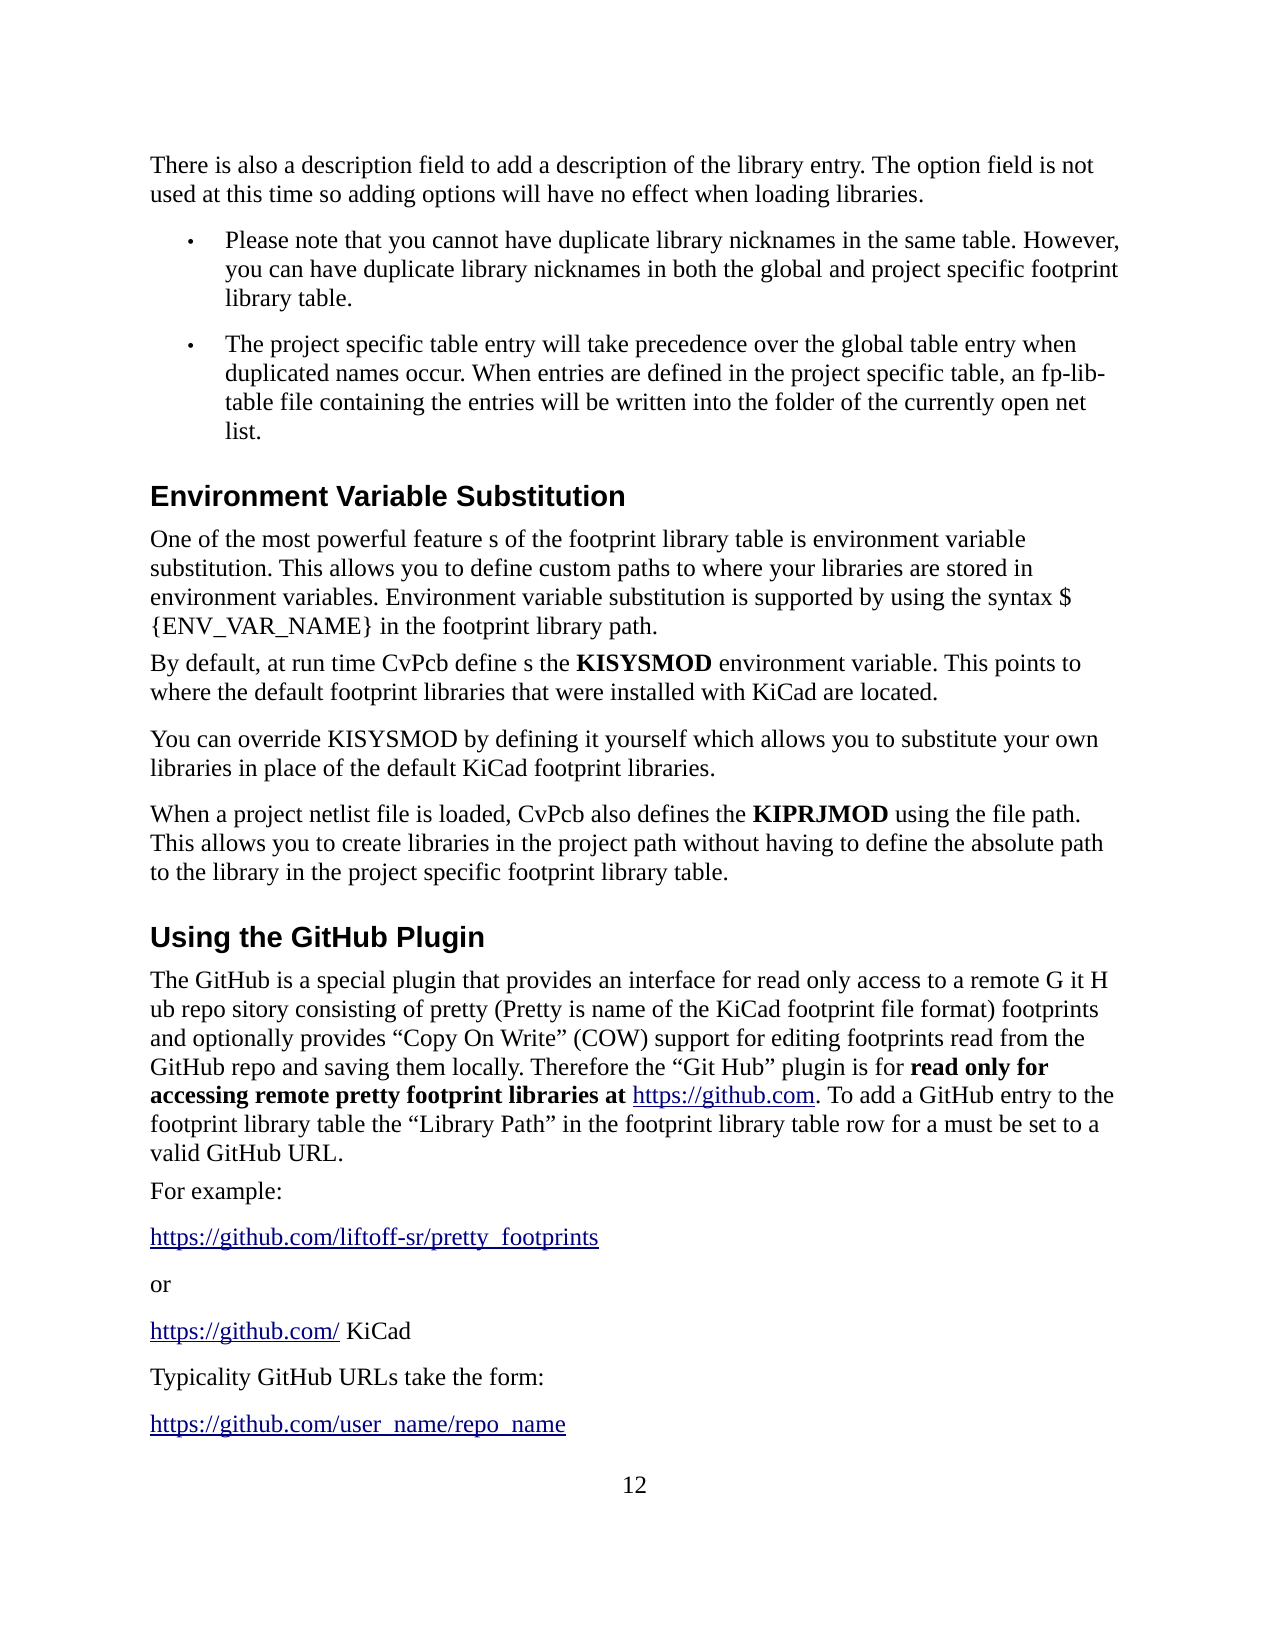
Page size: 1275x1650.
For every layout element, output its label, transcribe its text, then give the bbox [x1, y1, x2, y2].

text The GitHub is a special plugin that provides an interface for read only access to a remote G it H ub repo sitory consisting of pretty (Pretty is name of the KiCad footprint file format) footprints and optionally provides “Copy On Write” (COW) support for editing footprints read from the GitHub repo and saving them locally. Therefore the “Git Hub” plugin is for read only for accessing remote pretty footprint libraries at https://github.com. To add a GitHub entry to the footprint library table the “Library Path” in the footprint library table row for a must be set to a valid GitHub URL. [150, 966, 1125, 1167]
text You can override KISYSMOD by defining it yourself which allows you to substitute your own libraries in place of the default KiCad footprint libraries. [150, 724, 1125, 781]
text There is also a description field to add a description of the library entry. The option field is not used at this time so adding options will have no effect when loading libraries. [150, 150, 1125, 207]
text One of the most powerful feature s of the footprint library table is environment variable substitution. This allows you to define custom paths to where your libraries are stored in environment variables. Environment variable substitution is supported by using the syntax ${ENV_VAR_NAME} in the footprint library path. [150, 524, 1125, 639]
text Typicality GitHub URLs take the form: [150, 1362, 1125, 1391]
list The project specific table entry will take precedence over the global table entry when duplicated names occur. When entries are defined in the project specific table, an fp-lib-table file containing the entries will be written into the folder of the currently open net list. [187, 329, 1125, 444]
subtitle Using the GitHub Plugin [150, 919, 1125, 953]
text For example: [150, 1176, 1125, 1204]
text https://github.com/liftoff-sr/pretty_footprints [150, 1222, 1125, 1251]
text https://github.com/ KiCad [150, 1316, 1125, 1344]
text When a project netlist file is loaded, CvPcb also defines the KIPRJMOD using the file path. This allows you to create libraries in the project path without having to define the absolute path to the library in the project specific footprint library table. [150, 799, 1125, 886]
subtitle Environment Variable Substitution [150, 478, 1125, 512]
text By default, at run time CvPcb define s the KISYSMOD environment variable. This points to where the default footprint libraries that were installed with KiCad are located. [150, 648, 1125, 706]
text https://github.com/user_name/repo_name [150, 1409, 1125, 1438]
text or [150, 1269, 1125, 1298]
list Please note that you cannot have duplicate library nicknames in the same table. However, you can have duplicate library nicknames in both the global and project specific footprint library table. [187, 225, 1125, 312]
